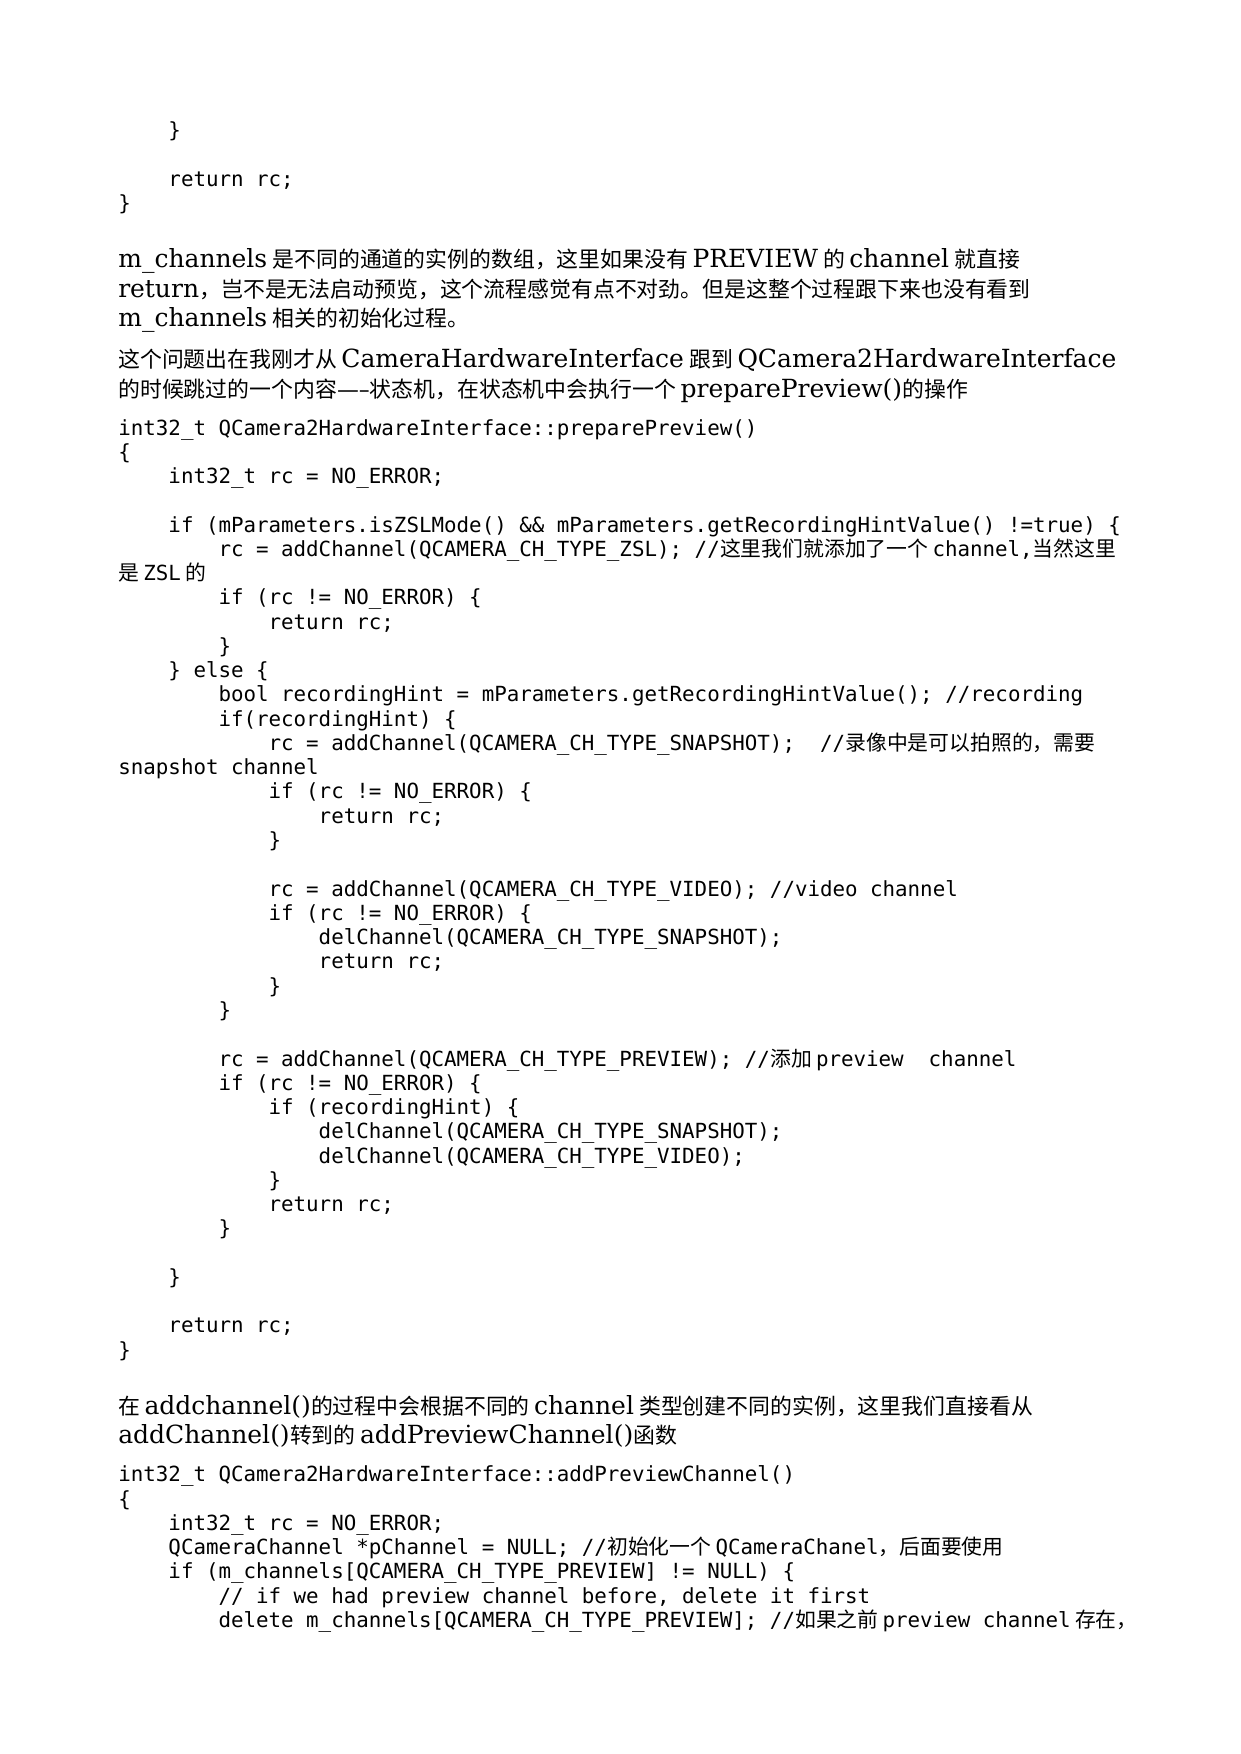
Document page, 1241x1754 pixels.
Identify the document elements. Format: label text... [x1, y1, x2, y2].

text if (m_channels[QCAMERA_CH_TYPE_PREVIEW] != NULL) { [118, 1559, 1122, 1584]
text if (rc != NO_ERROR) { [118, 1071, 1122, 1095]
text if(recordingHint) { [118, 707, 1122, 731]
text QCameraChannel *pChannel = NULL; //初始化一个QCameraChanel，后面要使用 [118, 1535, 1122, 1559]
text return rc; [118, 1192, 1122, 1216]
text } [118, 634, 1122, 658]
text return rc; [118, 804, 1122, 828]
text // if we had preview channel before, delete it first [118, 1584, 1122, 1608]
text if (recordingHint) { [118, 1095, 1122, 1119]
text } [118, 1216, 1122, 1241]
text if (rc != NO_ERROR) { [118, 585, 1122, 610]
text return rc; [118, 167, 1122, 191]
text { [118, 440, 1122, 464]
text { [118, 1487, 1122, 1511]
text delChannel(QCAMERA_CH_TYPE_SNAPSHOT); [118, 925, 1122, 949]
text int32_t rc = NO_ERROR; [118, 1511, 1122, 1535]
text 在addchannel()的过程中会根据不同的channel类型创建不同的实例，这里我们直接看从addChannel()转到的addPreviewChannel()函数 [118, 1392, 1122, 1450]
text if (rc != NO_ERROR) { [118, 901, 1122, 925]
text return rc; [118, 949, 1122, 974]
text 这个问题出在我刚才从CameraHardwareInterface跟到QCamera2HardwareInterface的时候跳过的一个内容—–状态机，在状态机中会执行一个preparePreview()的操作 [118, 345, 1122, 403]
text } [118, 1265, 1122, 1289]
text } [118, 191, 1122, 215]
text } [118, 998, 1122, 1022]
text } [118, 1168, 1122, 1192]
text delChannel(QCAMERA_CH_TYPE_SNAPSHOT); [118, 1119, 1122, 1144]
text rc = addChannel(QCAMERA_CH_TYPE_SNAPSHOT); //录像中是可以拍照的，需要snapshot channel [118, 731, 1122, 779]
text } [118, 1338, 1122, 1362]
text } else { [118, 658, 1122, 682]
text delete m_channels[QCAMERA_CH_TYPE_PREVIEW]; //如果之前preview channel存在，干掉 [118, 1608, 1122, 1632]
text return rc; [118, 1313, 1122, 1338]
text if (mParameters.isZSLMode() && mParameters.getRecordingHintValue() !=true) { [118, 513, 1122, 537]
text rc = addChannel(QCAMERA_CH_TYPE_VIDEO); //video channel [118, 877, 1122, 901]
text rc = addChannel(QCAMERA_CH_TYPE_PREVIEW); //添加preview channel [118, 1047, 1122, 1071]
text if (rc != NO_ERROR) { [118, 779, 1122, 804]
text int32_t QCamera2HardwareInterface::preparePreview() [118, 416, 1122, 440]
text int32_t rc = NO_ERROR; [118, 464, 1122, 488]
text bool recordingHint = mParameters.getRecordingHintValue(); //recording [118, 682, 1122, 707]
text int32_t QCamera2HardwareInterface::addPreviewChannel() [118, 1462, 1122, 1487]
text } [118, 974, 1122, 998]
text m_channels是不同的通道的实例的数组，这里如果没有PREVIEW的channel就直接return，岂不是无法启动预览，这个流程感觉有点不对劲。但是这整个过程跟下来也没有看到m_channels相关的初始化过程。 [118, 245, 1122, 332]
text } [118, 828, 1122, 852]
text } [118, 118, 1122, 142]
text rc = addChannel(QCAMERA_CH_TYPE_ZSL); //这里我们就添加了一个channel,当然这里是ZSL的 [118, 537, 1122, 585]
text return rc; [118, 610, 1122, 634]
text delChannel(QCAMERA_CH_TYPE_VIDEO); [118, 1144, 1122, 1168]
